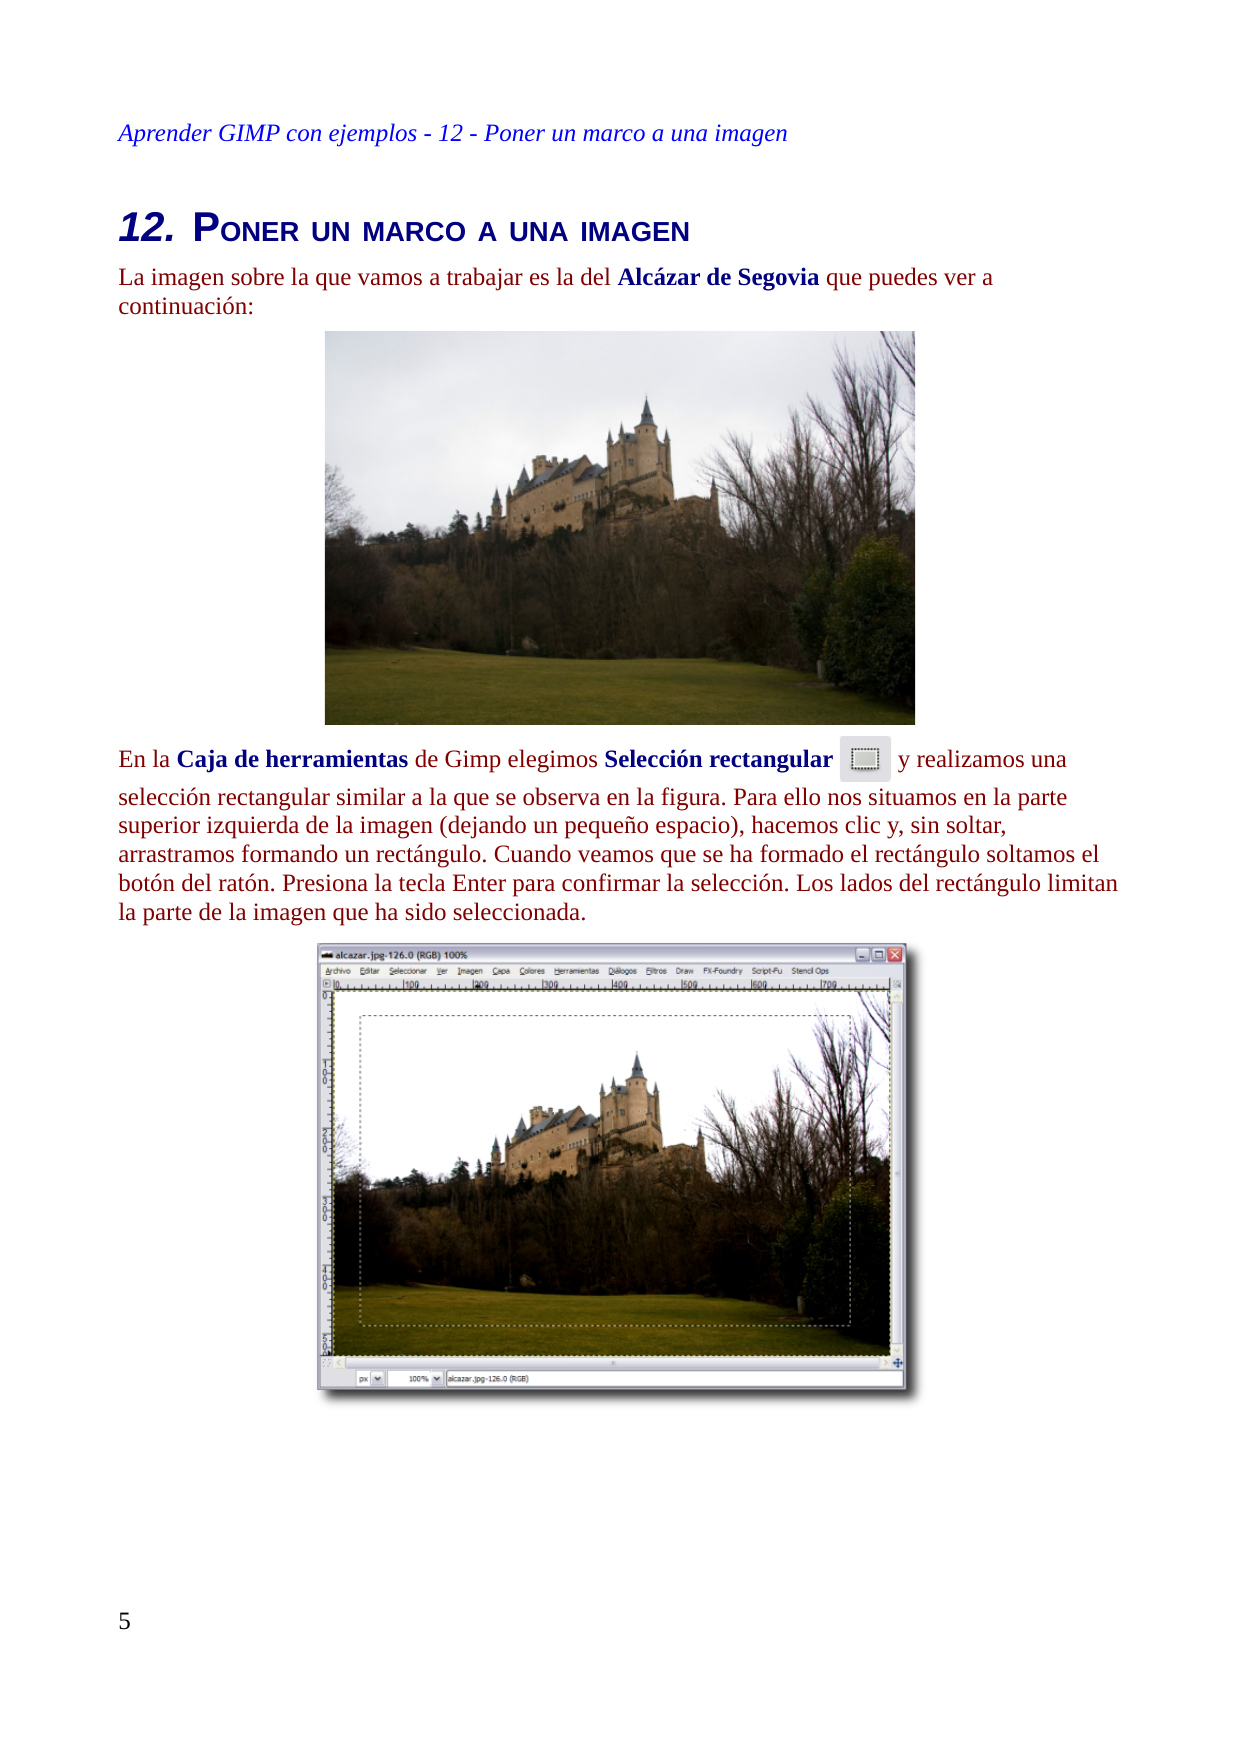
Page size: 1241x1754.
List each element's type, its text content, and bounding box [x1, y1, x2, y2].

text En la Caja de herramientas de Gimp elegimos Selección rectangular y realizamos una selección rectangular similar a la que se observa en la figura. Para ello nos situamos en la parte superior izquierda de la imagen (dejando un pequeño espacio), hacemos clic y, sin soltar, arrastramos formando un rectángulo. Cuando veamos que se ha formado el rectángulo soltamos el botón del ratón. Presiona la tecla Enter para confirmar la selección. Los lados del rectángulo limitan la parte de la imagen que ha sido seleccionada. [118, 736, 1122, 925]
picture [839, 736, 892, 782]
picture [324, 331, 916, 725]
text La imagen sobre la que vamos a trabajar es la del Alcázar de Segovia que puedes ver a continuación: [118, 262, 1122, 320]
picture [310, 937, 931, 1414]
subtitle Poner un marco a una imagen [118, 202, 1122, 250]
